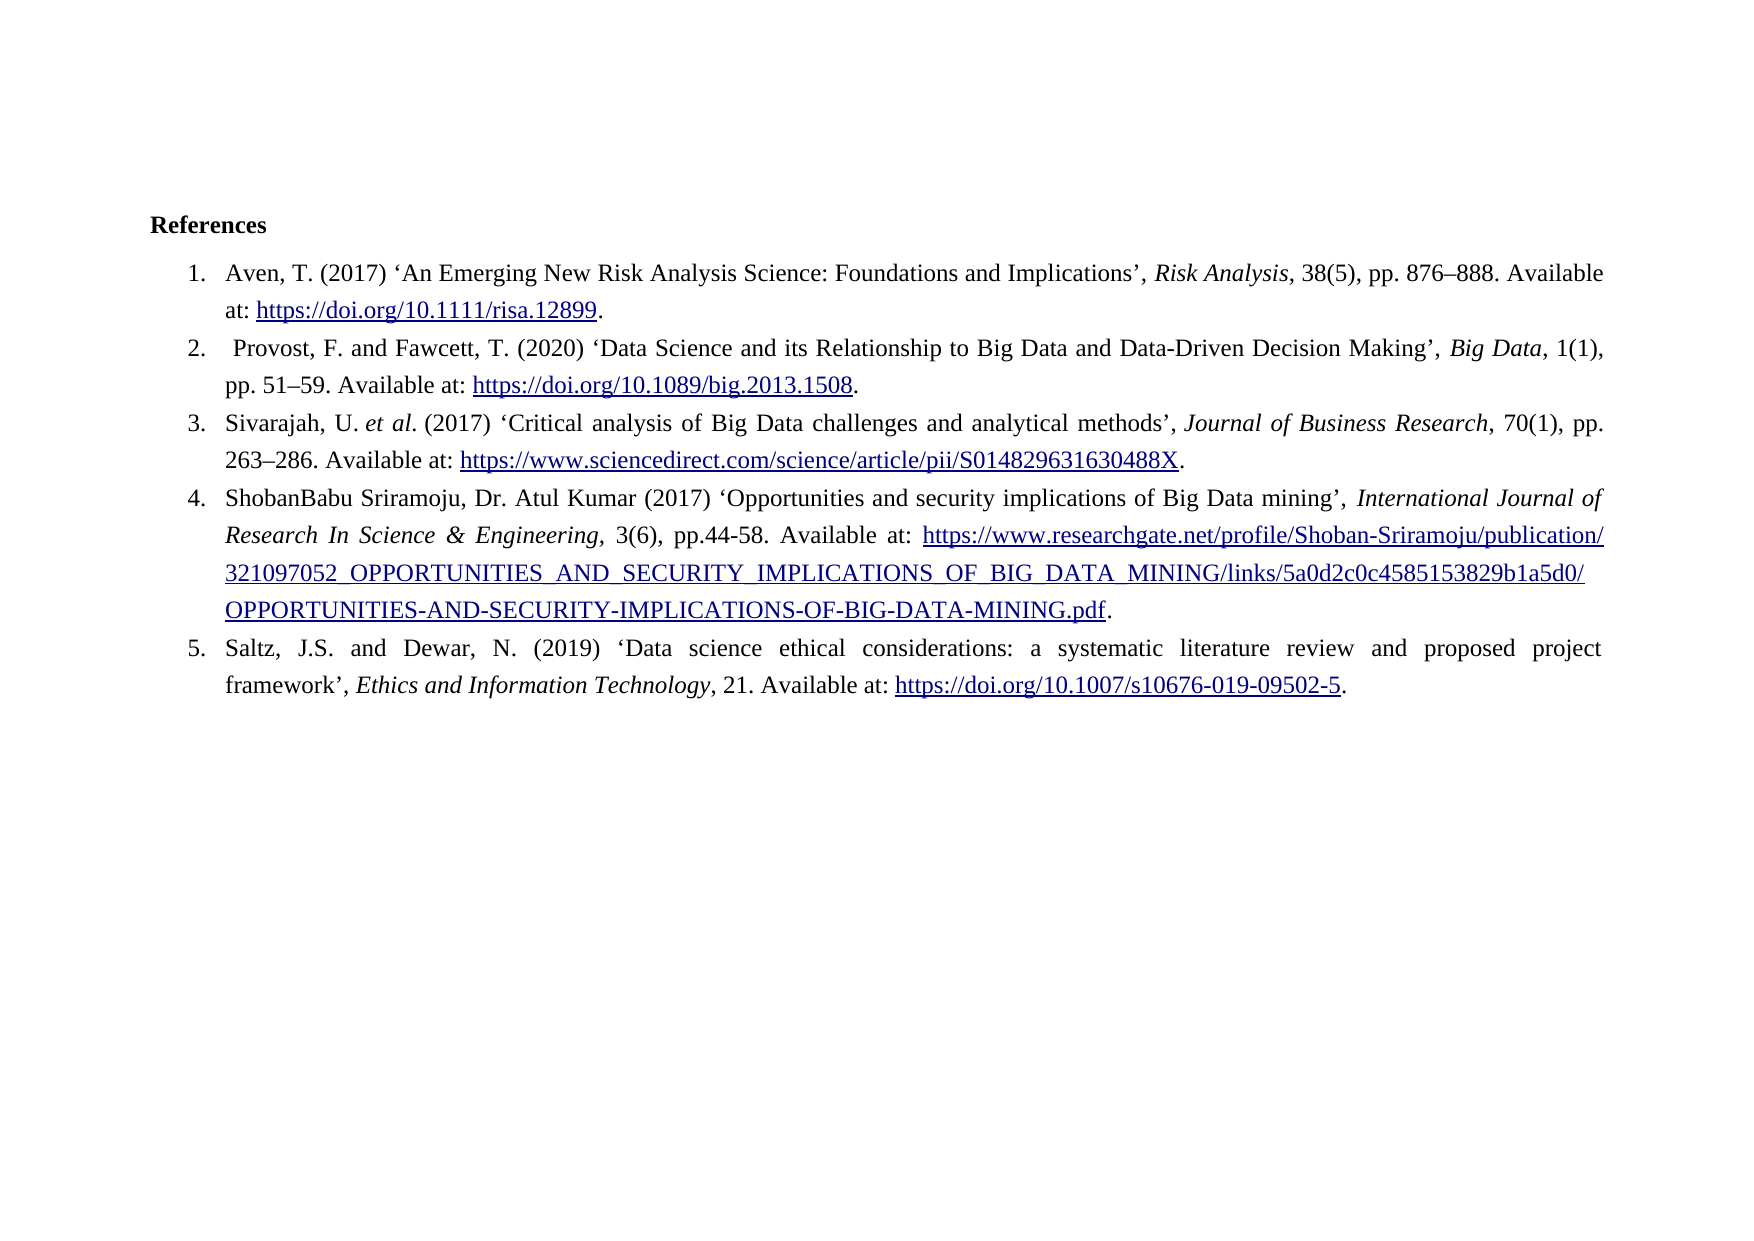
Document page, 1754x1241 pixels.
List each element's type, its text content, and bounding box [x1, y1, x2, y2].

text References [150, 210, 1604, 239]
list ShobanBabu Sriramoju, Dr. Atul Kumar (2017) ‘Opportunities and security implications of Big Data mining’, International Journal of Research In Science & Engineering, 3(6), pp.44-58. Available at: https://www.researchgate.net/profile/Shoban-Sriramoju/publication/321097052_OPPORTUNITIES_AND_SECURITY_IMPLICATIONS_OF_BIG_DATA_MINING/links/5a0d2c0c4585153829b1a5d0/OPPORTUNITIES-AND-SECURITY-IMPLICATIONS-OF-BIG-DATA-MINING.pdf. [187, 474, 1604, 624]
list Provost, F. and Fawcett, T. (2020) ‘Data Science and its Relationship to Big Data and Data-Driven Decision Making’, Big Data, 1(1), pp. 51–59. Available at: https://doi.org/10.1089/big.2013.1508. [187, 324, 1604, 399]
list Sivarajah, U. et al. (2017) ‘Critical analysis of Big Data challenges and analytical methods’, Journal of Business Research, 70(1), pp. 263–286. Available at: https://www.sciencedirect.com/science/article/pii/S014829631630488X. [187, 399, 1604, 474]
list Saltz, J.S. and Dewar, N. (2019) ‘Data science ethical considerations: a systematic literature review and proposed project framework’, Ethics and Information Technology, 21. Available at: https://doi.org/10.1007/s10676-019-09502-5. [187, 624, 1604, 699]
list Aven, T. (2017) ‘An Emerging New Risk Analysis Science: Foundations and Implications’, Risk Analysis, 38(5), pp. 876–888. Available at: https://doi.org/10.1111/risa.12899. [187, 249, 1604, 324]
